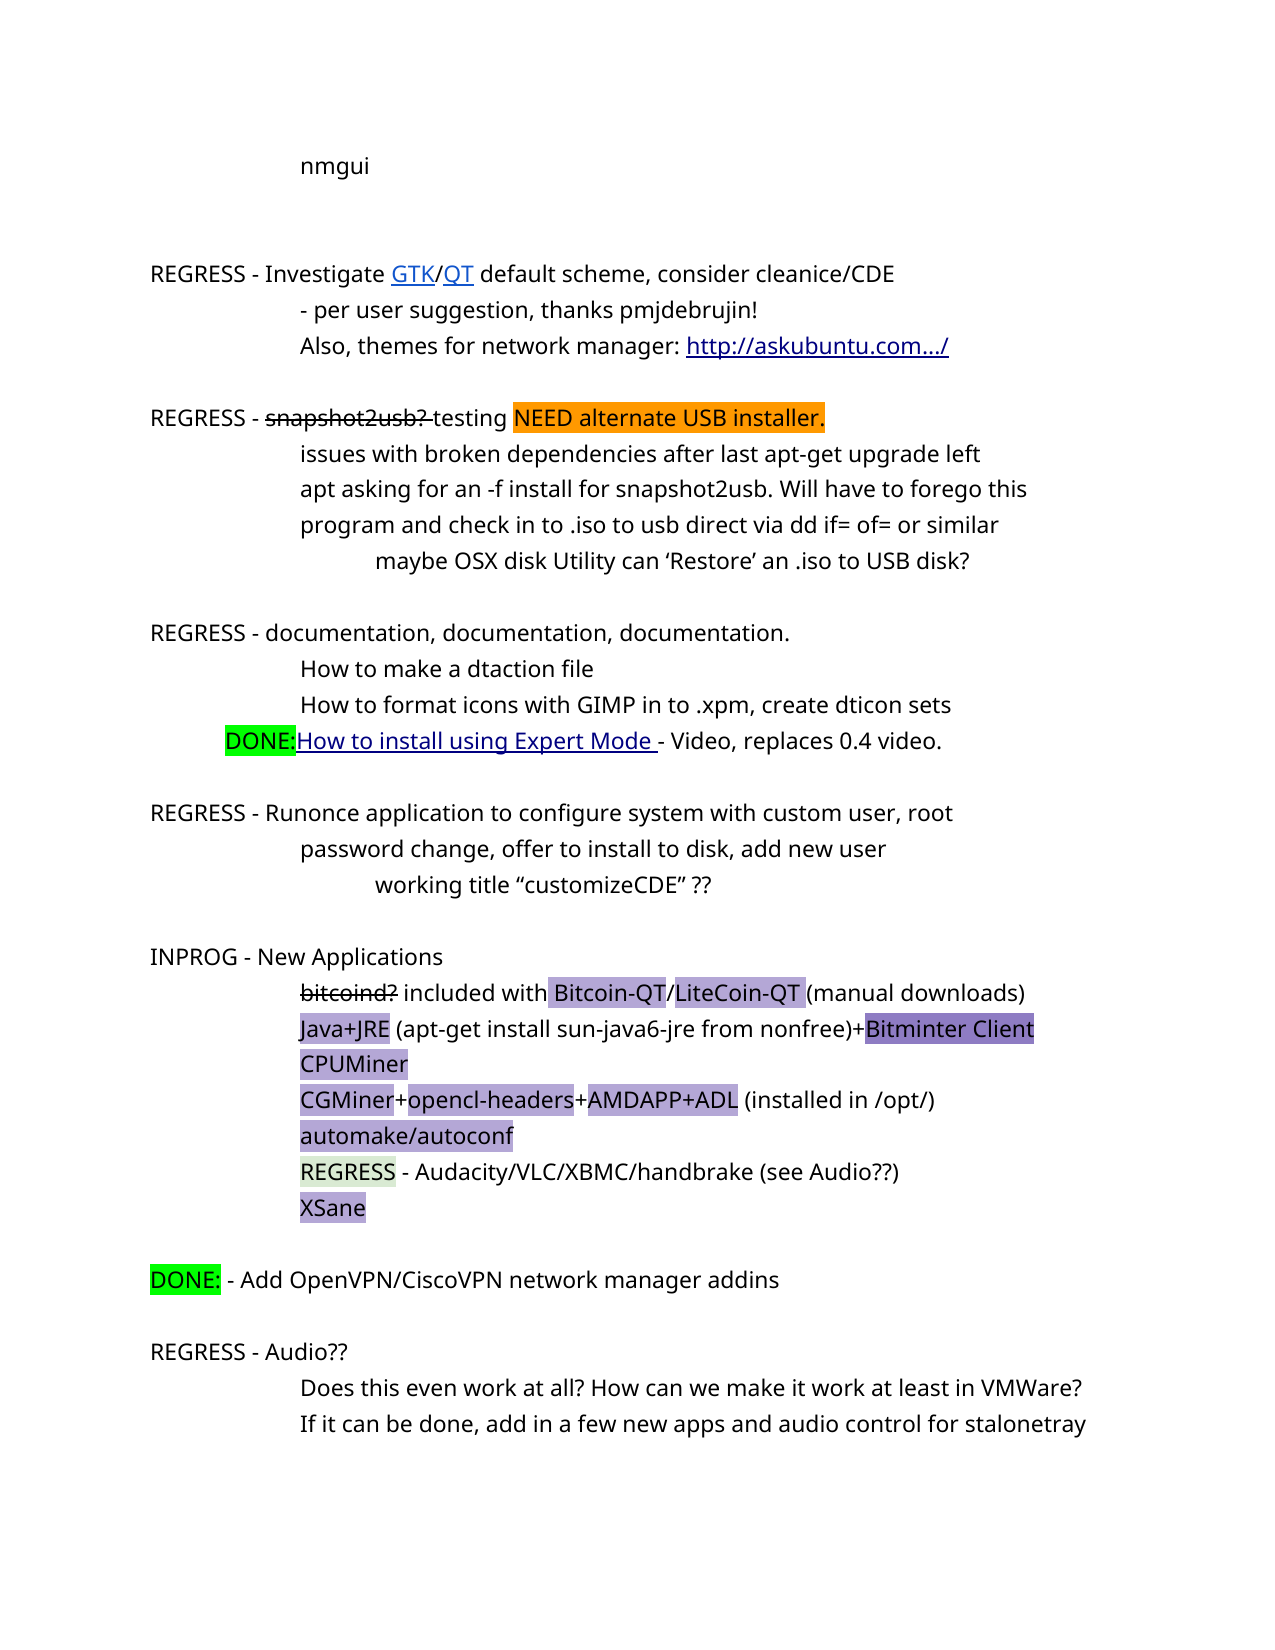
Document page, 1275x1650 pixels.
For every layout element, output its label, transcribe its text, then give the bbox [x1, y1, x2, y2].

text REGRESS - Audio?? [150, 1336, 1125, 1367]
text REGRESS - Investigate GTK/QT default scheme, consider cleanice/CDE [150, 258, 1125, 289]
text DONE:How to install using Expert Mode - Video, replaces 0.4 video. [150, 725, 1125, 756]
text REGRESS - documentation, documentation, documentation. [150, 617, 1125, 648]
text Java+JRE (apt-get install sun-java6-jre from nonfree)+Bitminter Client [150, 1012, 1125, 1044]
text program and check in to .iso to usb direct via dd if= of= or similar [150, 509, 1125, 541]
text password change, offer to install to disk, add new user [150, 833, 1125, 864]
text If it can be done, add in a few new apps and audio control for stalonetray [150, 1408, 1125, 1439]
text How to format icons with GIMP in to .xpm, create dticon sets [150, 689, 1125, 720]
text How to make a dtaction file [150, 653, 1125, 684]
text CGMiner+opencl-headers+AMDAPP+ADL (installed in /opt/) [225, 1084, 1125, 1116]
text nmgui [150, 150, 1125, 181]
text bitcoind? included with Bitcoin-QT/LiteCoin-QT (manual downloads) [150, 977, 1125, 1008]
text - per user suggestion, thanks pmjdebrujin! [150, 294, 1125, 325]
text REGRESS - Audacity/VLC/XBMC/handbrake (see Audio??) [150, 1156, 1125, 1187]
text XSane [150, 1192, 1125, 1223]
text working title “customizeCDE” ?? [150, 869, 1125, 900]
text issues with broken dependencies after last apt-get upgrade left [150, 437, 1125, 469]
text Also, themes for network manager: http://askubuntu.com.../ [150, 330, 1125, 361]
text apt asking for an -f install for snapshot2usb. Will have to forego this [150, 473, 1125, 505]
text CPUMiner [150, 1048, 1125, 1080]
text maybe OSX disk Utility can ‘Restore’ an .iso to USB disk? [150, 545, 1125, 577]
text automake/autoconf [150, 1120, 1125, 1152]
text DONE: - Add OpenVPN/CiscoVPN network manager addins [150, 1264, 1125, 1295]
text REGRESS - Runonce application to configure system with custom user, root [150, 797, 1125, 828]
text REGRESS - snapshot2usb? testing NEED alternate USB installer. [150, 402, 1125, 433]
text Does this even work at all? How can we make it work at least in VMWare? [150, 1372, 1125, 1403]
text INPROG - New Applications [150, 941, 1125, 972]
